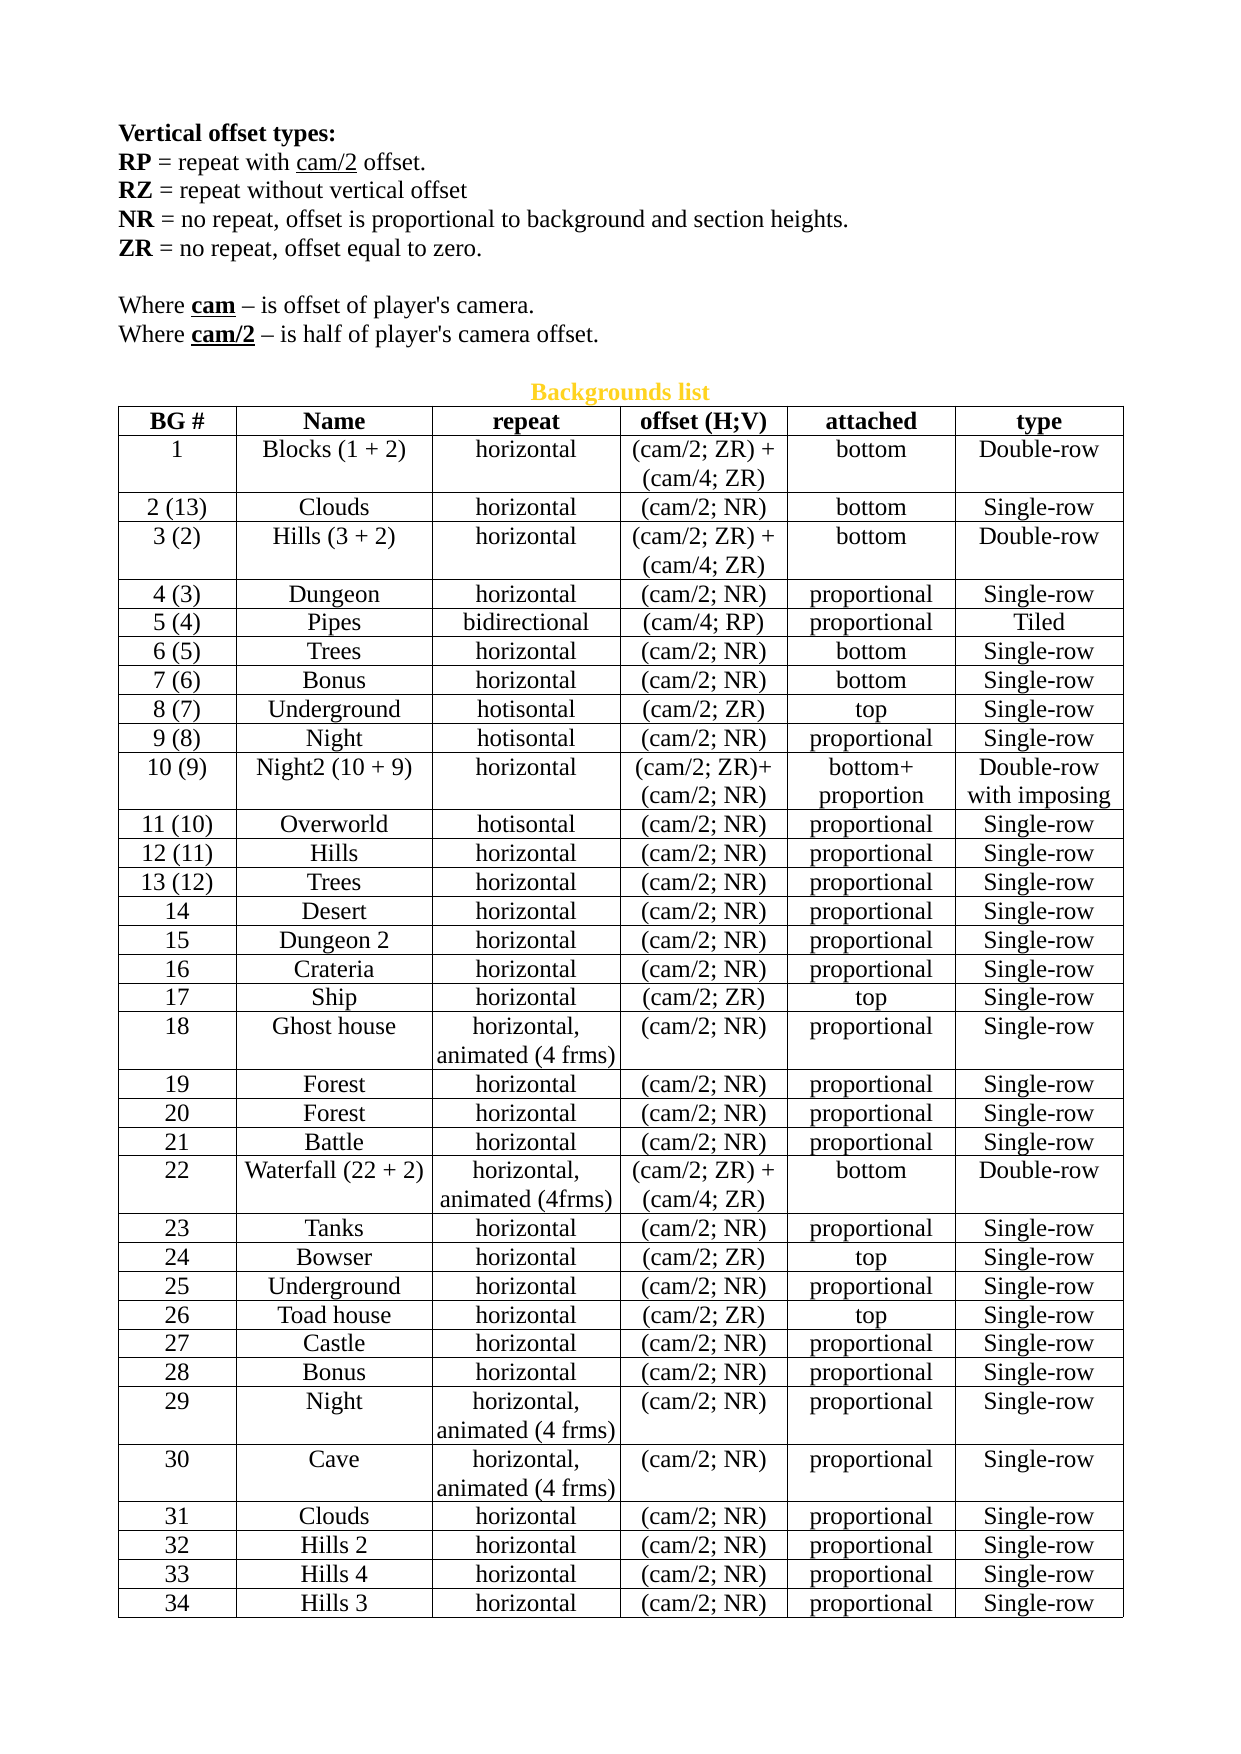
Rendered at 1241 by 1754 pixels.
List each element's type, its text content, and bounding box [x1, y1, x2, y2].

table_cell 26 [119, 1301, 236, 1328]
table_cell proportional [788, 810, 955, 838]
table_cell 13 (12) [119, 868, 236, 896]
table_cell horizontal [433, 637, 620, 665]
table_cell (cam/2; NR) [621, 1099, 787, 1127]
table_cell Bowser [237, 1243, 432, 1271]
table_cell Hills 4 [237, 1560, 432, 1588]
table_cell Clouds [237, 1502, 432, 1530]
table_cell Overworld [237, 810, 432, 838]
table_cell Single-row [956, 1387, 1123, 1444]
text Where cam/2 – is half of player's camera offset. [118, 319, 1122, 348]
table_cell proportional [788, 926, 955, 953]
table_cell proportional [788, 1214, 955, 1242]
table_cell Single-row [956, 897, 1123, 925]
table_cell horizontal, animated (4frms) [433, 1156, 620, 1213]
table_cell Bonus [237, 1358, 432, 1386]
table_cell Tiled [956, 609, 1123, 636]
table_cell Single-row [956, 810, 1123, 838]
table_cell Single-row [956, 493, 1123, 521]
table_cell 19 [119, 1070, 236, 1098]
table_cell Night [237, 1387, 432, 1444]
table_cell Waterfall (22 + 2) [237, 1156, 432, 1213]
table_cell Blocks (1 + 2) [237, 436, 432, 492]
table_header repeat [433, 407, 620, 434]
table_cell 22 [119, 1156, 236, 1213]
table_cell Single-row [956, 1214, 1123, 1242]
table_header BG # [119, 407, 236, 434]
table_cell proportional [788, 1358, 955, 1386]
table_cell Single-row [956, 868, 1123, 896]
table_cell (cam/2; NR) [621, 1070, 787, 1098]
table_cell hotisontal [433, 724, 620, 752]
table_cell (cam/2; ZR)+(cam/2; NR) [621, 753, 787, 809]
table_cell (cam/2; ZR) + (cam/4; ZR) [621, 1156, 787, 1213]
table_cell horizontal [433, 868, 620, 896]
table_cell Single-row [956, 1272, 1123, 1299]
table_cell (cam/2; ZR) [621, 695, 787, 723]
table_cell 23 [119, 1214, 236, 1242]
table_cell (cam/2; NR) [621, 580, 787, 607]
table_cell horizontal [433, 666, 620, 694]
table_cell Tanks [237, 1214, 432, 1242]
table_cell bottom [788, 522, 955, 578]
text ZR = no repeat, offset equal to zero. [118, 233, 1122, 262]
table_cell Castle [237, 1330, 432, 1357]
table_cell 3 (2) [119, 522, 236, 578]
table_cell (cam/2; NR) [621, 1012, 787, 1069]
table_cell Pipes [237, 609, 432, 636]
table_cell Ghost house [237, 1012, 432, 1069]
table_cell Single-row [956, 1445, 1123, 1501]
table_cell Single-row [956, 839, 1123, 867]
table_cell (cam/2; NR) [621, 1589, 787, 1617]
table_cell horizontal [433, 436, 620, 492]
table_cell (cam/2; NR) [621, 493, 787, 521]
table_header offset (H;V) [621, 407, 787, 434]
table_cell proportional [788, 1589, 955, 1617]
table_cell (cam/2; NR) [621, 724, 787, 752]
table_cell Single-row [956, 984, 1123, 1011]
table_cell horizontal [433, 1099, 620, 1127]
table_cell horizontal [433, 897, 620, 925]
table_cell (cam/2; NR) [621, 1502, 787, 1530]
table_cell Single-row [956, 637, 1123, 665]
table_cell (cam/2; ZR) + (cam/4; ZR) [621, 436, 787, 492]
table_cell Single-row [956, 580, 1123, 607]
table_header type [956, 407, 1123, 434]
table_cell bottom [788, 436, 955, 492]
table_cell 4 (3) [119, 580, 236, 607]
table_cell Single-row [956, 1560, 1123, 1588]
table_cell bidirectional [433, 609, 620, 636]
table_cell Bonus [237, 666, 432, 694]
table_cell proportional [788, 724, 955, 752]
table_cell 11 (10) [119, 810, 236, 838]
table_cell (cam/2; ZR) [621, 984, 787, 1011]
table_cell 20 [119, 1099, 236, 1127]
text Vertical offset types: [118, 118, 1122, 147]
table_cell Double-row [956, 436, 1123, 492]
table_cell 30 [119, 1445, 236, 1501]
table_cell (cam/2; NR) [621, 1330, 787, 1357]
table_cell Night [237, 724, 432, 752]
table_cell top [788, 984, 955, 1011]
table_cell Hills [237, 839, 432, 867]
table_cell Battle [237, 1128, 432, 1155]
table_cell Single-row [956, 1358, 1123, 1386]
table_cell (cam/2; NR) [621, 666, 787, 694]
table_cell (cam/2; NR) [621, 1358, 787, 1386]
table_cell 33 [119, 1560, 236, 1588]
table_cell (cam/2; NR) [621, 839, 787, 867]
table_cell (cam/2; NR) [621, 897, 787, 925]
table_cell 34 [119, 1589, 236, 1617]
table_cell (cam/2; NR) [621, 1531, 787, 1559]
table_cell 8 (7) [119, 695, 236, 723]
table_cell Single-row [956, 1070, 1123, 1098]
table_cell Hills 3 [237, 1589, 432, 1617]
table_cell Single-row [956, 1243, 1123, 1271]
table_cell hotisontal [433, 695, 620, 723]
table_cell 31 [119, 1502, 236, 1530]
table_cell 21 [119, 1128, 236, 1155]
table_cell horizontal [433, 1070, 620, 1098]
table_cell bottom [788, 1156, 955, 1213]
table_cell Forest [237, 1070, 432, 1098]
table_cell horizontal [433, 1272, 620, 1299]
table_cell horizontal [433, 1214, 620, 1242]
table_cell 9 (8) [119, 724, 236, 752]
table_cell Single-row [956, 926, 1123, 953]
table_cell horizontal [433, 1358, 620, 1386]
table_cell 2 (13) [119, 493, 236, 521]
table_cell proportional [788, 1272, 955, 1299]
table_cell (cam/2; NR) [621, 868, 787, 896]
text NR = no repeat, offset is proportional to background and section heights. [118, 204, 1122, 233]
table_cell 17 [119, 984, 236, 1011]
text RZ = repeat without vertical offset [118, 176, 1122, 204]
table_cell horizontal [433, 926, 620, 953]
table_cell (cam/4; RP) [621, 609, 787, 636]
table_cell bottom+ proportion [788, 753, 955, 809]
table_cell horizontal [433, 1502, 620, 1530]
table_cell Underground [237, 695, 432, 723]
table_cell (cam/2; NR) [621, 1214, 787, 1242]
table_cell horizontal [433, 1330, 620, 1357]
table_cell Single-row [956, 666, 1123, 694]
table_cell Double-row [956, 522, 1123, 578]
table_header attached [788, 407, 955, 434]
table_cell Trees [237, 868, 432, 896]
table_cell proportional [788, 609, 955, 636]
table_cell proportional [788, 1531, 955, 1559]
table_cell 14 [119, 897, 236, 925]
table_cell horizontal [433, 1301, 620, 1328]
table_cell 24 [119, 1243, 236, 1271]
table_cell Single-row [956, 1531, 1123, 1559]
table_cell horizontal, animated (4 frms) [433, 1387, 620, 1444]
table_cell Night2 (10 + 9) [237, 753, 432, 809]
table_cell top [788, 1301, 955, 1328]
table_cell hotisontal [433, 810, 620, 838]
table_cell 6 (5) [119, 637, 236, 665]
table_cell Hills 2 [237, 1531, 432, 1559]
table_cell horizontal [433, 753, 620, 809]
table_cell (cam/2; NR) [621, 1272, 787, 1299]
table_cell Double-row with imposing [956, 753, 1123, 809]
table_cell horizontal [433, 522, 620, 578]
table_cell proportional [788, 1070, 955, 1098]
table_cell horizontal, animated (4 frms) [433, 1445, 620, 1501]
table_cell Single-row [956, 1099, 1123, 1127]
table_cell proportional [788, 1012, 955, 1069]
table_cell (cam/2; NR) [621, 1560, 787, 1588]
table_cell proportional [788, 1330, 955, 1357]
table_cell bottom [788, 637, 955, 665]
table_header Name [237, 407, 432, 434]
text Backgrounds list [118, 377, 1122, 406]
table_cell proportional [788, 580, 955, 607]
table_cell 27 [119, 1330, 236, 1357]
table_cell Hills (3 + 2) [237, 522, 432, 578]
table_cell (cam/2; ZR) [621, 1301, 787, 1328]
table_cell top [788, 695, 955, 723]
table_cell Single-row [956, 724, 1123, 752]
table_cell bottom [788, 666, 955, 694]
table_cell horizontal [433, 955, 620, 982]
table_cell 12 (11) [119, 839, 236, 867]
table_cell (cam/2; NR) [621, 926, 787, 953]
table_cell Dungeon [237, 580, 432, 607]
table_cell Single-row [956, 1301, 1123, 1328]
table_cell bottom [788, 493, 955, 521]
table_cell Crateria [237, 955, 432, 982]
table_cell horizontal [433, 580, 620, 607]
table_cell proportional [788, 1128, 955, 1155]
table_cell Cave [237, 1445, 432, 1501]
table_cell horizontal [433, 1243, 620, 1271]
table_cell horizontal [433, 1128, 620, 1155]
table_cell (cam/2; NR) [621, 1445, 787, 1501]
table_cell 15 [119, 926, 236, 953]
table_cell Single-row [956, 955, 1123, 982]
table_cell Single-row [956, 1012, 1123, 1069]
table_cell Single-row [956, 695, 1123, 723]
table_cell Desert [237, 897, 432, 925]
table_cell 28 [119, 1358, 236, 1386]
table_cell horizontal [433, 1560, 620, 1588]
text RP = repeat with cam/2 offset. [118, 147, 1122, 176]
table_cell horizontal [433, 984, 620, 1011]
table_cell (cam/2; ZR) + (cam/4; ZR) [621, 522, 787, 578]
table_cell Single-row [956, 1330, 1123, 1357]
table_cell Double-row [956, 1156, 1123, 1213]
table_cell 29 [119, 1387, 236, 1444]
table_cell proportional [788, 897, 955, 925]
table_cell Single-row [956, 1502, 1123, 1530]
table_cell (cam/2; NR) [621, 637, 787, 665]
table_cell Forest [237, 1099, 432, 1127]
table_cell horizontal, animated (4 frms) [433, 1012, 620, 1069]
table_cell (cam/2; NR) [621, 955, 787, 982]
table_cell horizontal [433, 1531, 620, 1559]
table_cell Single-row [956, 1128, 1123, 1155]
table_cell Single-row [956, 1589, 1123, 1617]
table_cell Clouds [237, 493, 432, 521]
table_cell proportional [788, 1560, 955, 1588]
table_cell proportional [788, 1502, 955, 1530]
table_cell proportional [788, 955, 955, 982]
table_cell proportional [788, 839, 955, 867]
table_cell (cam/2; NR) [621, 1387, 787, 1444]
table_cell (cam/2; NR) [621, 1128, 787, 1155]
table_cell Dungeon 2 [237, 926, 432, 953]
table_cell horizontal [433, 839, 620, 867]
table_cell Toad house [237, 1301, 432, 1328]
table_cell Ship [237, 984, 432, 1011]
table_cell (cam/2; ZR) [621, 1243, 787, 1271]
table_cell 18 [119, 1012, 236, 1069]
table_cell 32 [119, 1531, 236, 1559]
table_cell Underground [237, 1272, 432, 1299]
table_cell proportional [788, 868, 955, 896]
text Where cam – is offset of player's camera. [118, 291, 1122, 319]
table_cell 10 (9) [119, 753, 236, 809]
table_cell (cam/2; NR) [621, 810, 787, 838]
table_cell proportional [788, 1387, 955, 1444]
table_cell 5 (4) [119, 609, 236, 636]
table_cell proportional [788, 1099, 955, 1127]
table_cell top [788, 1243, 955, 1271]
table_cell 16 [119, 955, 236, 982]
table_cell 1 [119, 436, 236, 492]
table_cell Trees [237, 637, 432, 665]
table_cell 7 (6) [119, 666, 236, 694]
table_cell proportional [788, 1445, 955, 1501]
table_cell horizontal [433, 493, 620, 521]
table_cell horizontal [433, 1589, 620, 1617]
table_cell 25 [119, 1272, 236, 1299]
